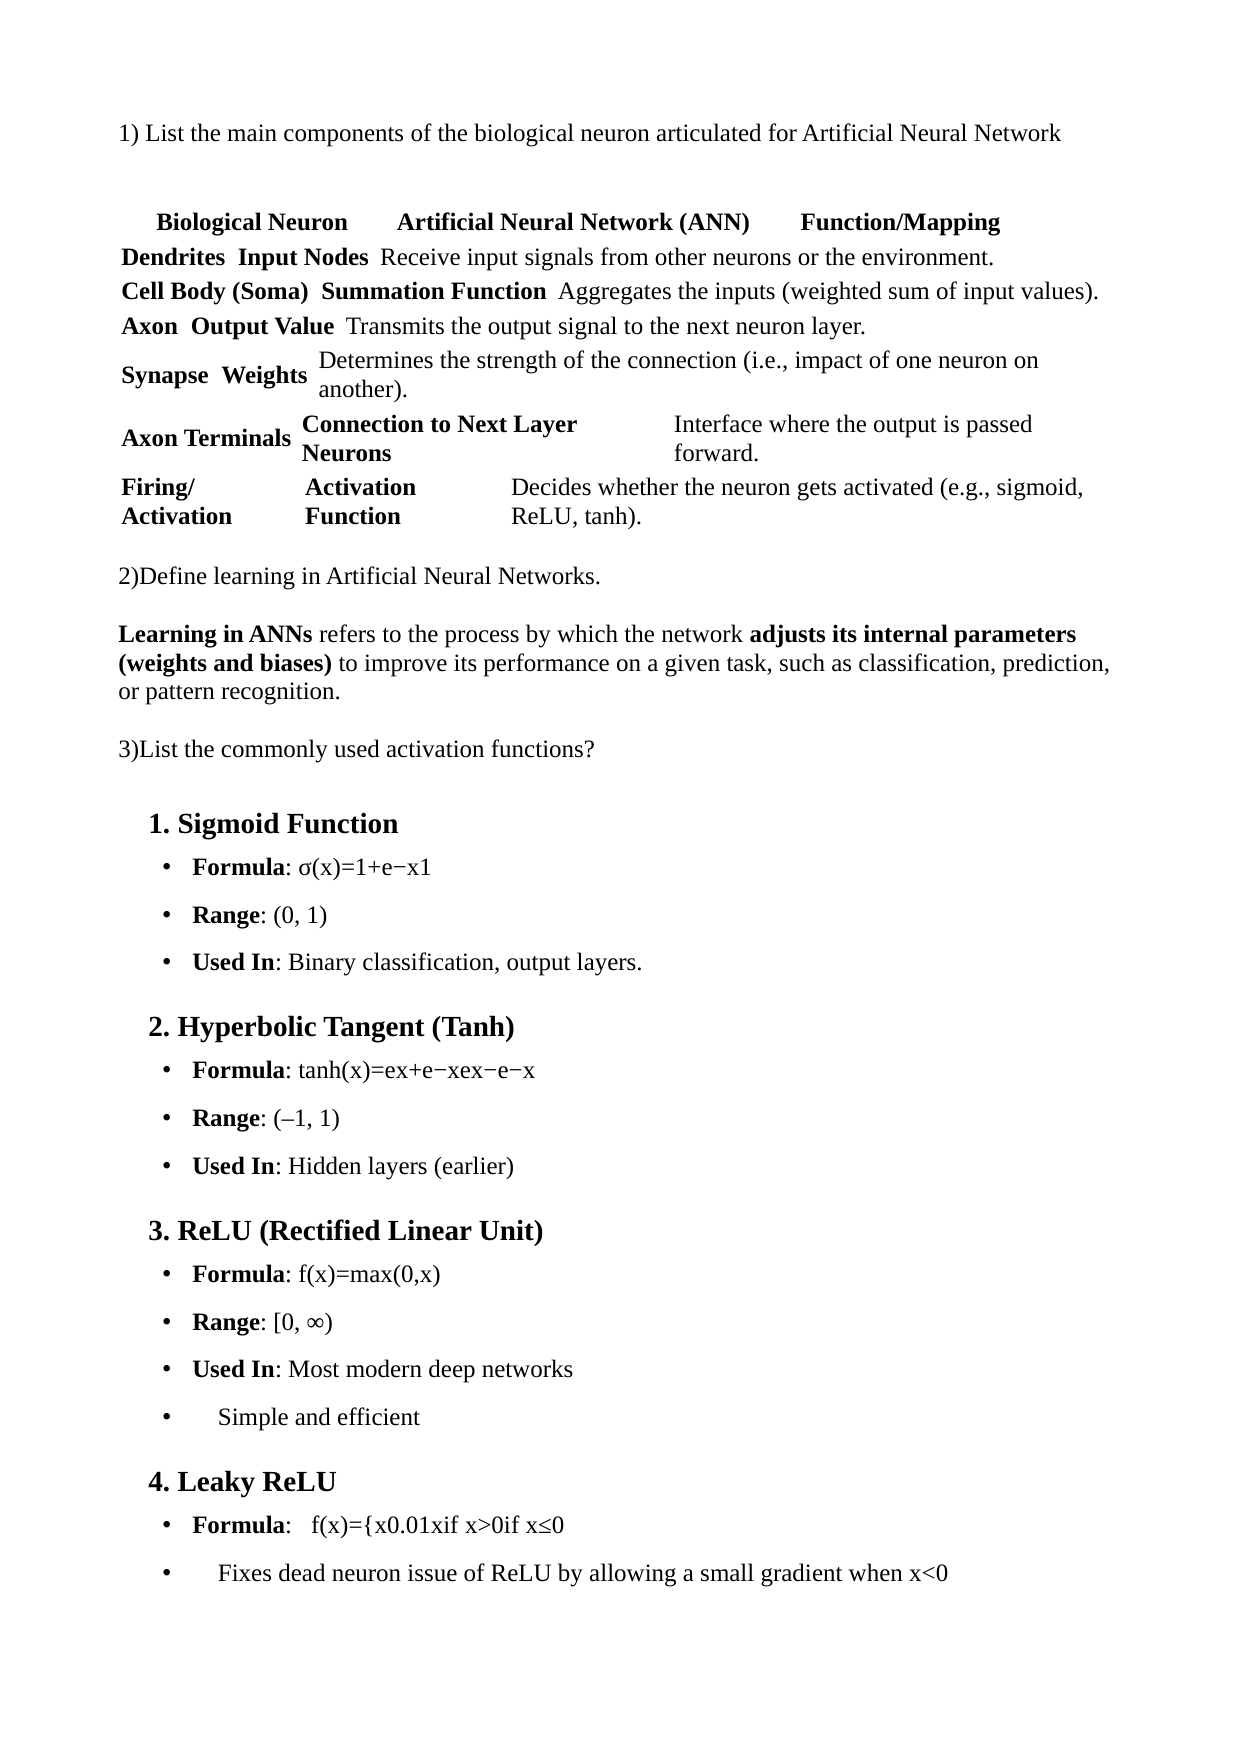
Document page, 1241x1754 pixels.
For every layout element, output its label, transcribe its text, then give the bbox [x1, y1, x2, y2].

table_header Output Value [188, 308, 343, 343]
table_header Synapse [118, 343, 218, 406]
list Used In: Hidden layers (earlier) [162, 1151, 1122, 1179]
table_header 💬 Function/Mapping [761, 204, 1014, 239]
subtitle 🔹 2. Hyperbolic Tangent (Tanh) [118, 1009, 1122, 1043]
subtitle 🔹 4. Leaky ReLU [118, 1464, 1122, 1497]
subtitle 🔹 1. Sigmoid Function [118, 806, 1122, 839]
list Formula: tanh(x)=ex+e−xex−e−x​ [162, 1056, 1122, 1084]
table_header Activation Function [302, 469, 508, 533]
list Used In: Most modern deep networks [162, 1354, 1122, 1383]
list ✅ Fixes dead neuron issue of ReLU by allowing a small gradient when x<0 [162, 1558, 1122, 1586]
text 3)List the commonly used activation functions? [118, 734, 1122, 763]
table_header Dendrites [118, 239, 235, 273]
list Range: (–1, 1) [162, 1103, 1122, 1132]
table_header Transmits the output signal to the next neuron layer. [343, 308, 879, 343]
table_header Axon Terminals [118, 406, 299, 469]
list Formula: f(x)=max(0,x) [162, 1259, 1122, 1288]
table_header Axon [118, 308, 188, 343]
table_header Determines the strength of the connection (i.e., impact of one neuron on another). [315, 343, 1122, 406]
list Formula: σ(x)=1+e−x1​ [162, 852, 1122, 881]
text Learning in ANNs refers to the process by which the network adjusts its internal parameters (weights and biases) to improve its performance on a given task, such as classification, prediction, or pattern recognition. [118, 619, 1122, 705]
text 2)Define learning in Artificial Neural Networks. [118, 561, 1122, 590]
list Used In: Binary classification, output layers. [162, 947, 1122, 976]
table_header Interface where the output is passed forward. [671, 406, 1122, 469]
table_header Input Nodes [235, 239, 377, 273]
table_header Weights [218, 343, 315, 406]
table_header 🤖 Artificial Neural Network (ANN) [360, 204, 761, 239]
table_header Summation Function [318, 274, 555, 308]
table_header 🧠 Biological Neuron [118, 204, 360, 239]
list Formula: f(x)={x0.01x​if x>0if x≤0​ [162, 1510, 1122, 1539]
table_header Connection to Next Layer Neurons [299, 406, 671, 469]
table_header Receive input signals from other neurons or the environment. [377, 239, 1007, 273]
table_header Cell Body (Soma) [118, 274, 318, 308]
list Range: (0, 1) [162, 900, 1122, 928]
table_header Aggregates the inputs (weighted sum of input values). [555, 274, 1111, 308]
subtitle 🔹 3. ReLU (Rectified Linear Unit) [118, 1213, 1122, 1246]
list Range: [0, ∞) [162, 1307, 1122, 1335]
table_header Decides whether the neuron gets activated (e.g., sigmoid, ReLU, tanh). [508, 469, 1122, 533]
text 1) List the main components of the biological neuron articulated for Artificial Neural Network [118, 118, 1122, 147]
table_header Firing/Activation [118, 469, 302, 533]
list ✅ Simple and efficient [162, 1402, 1122, 1431]
